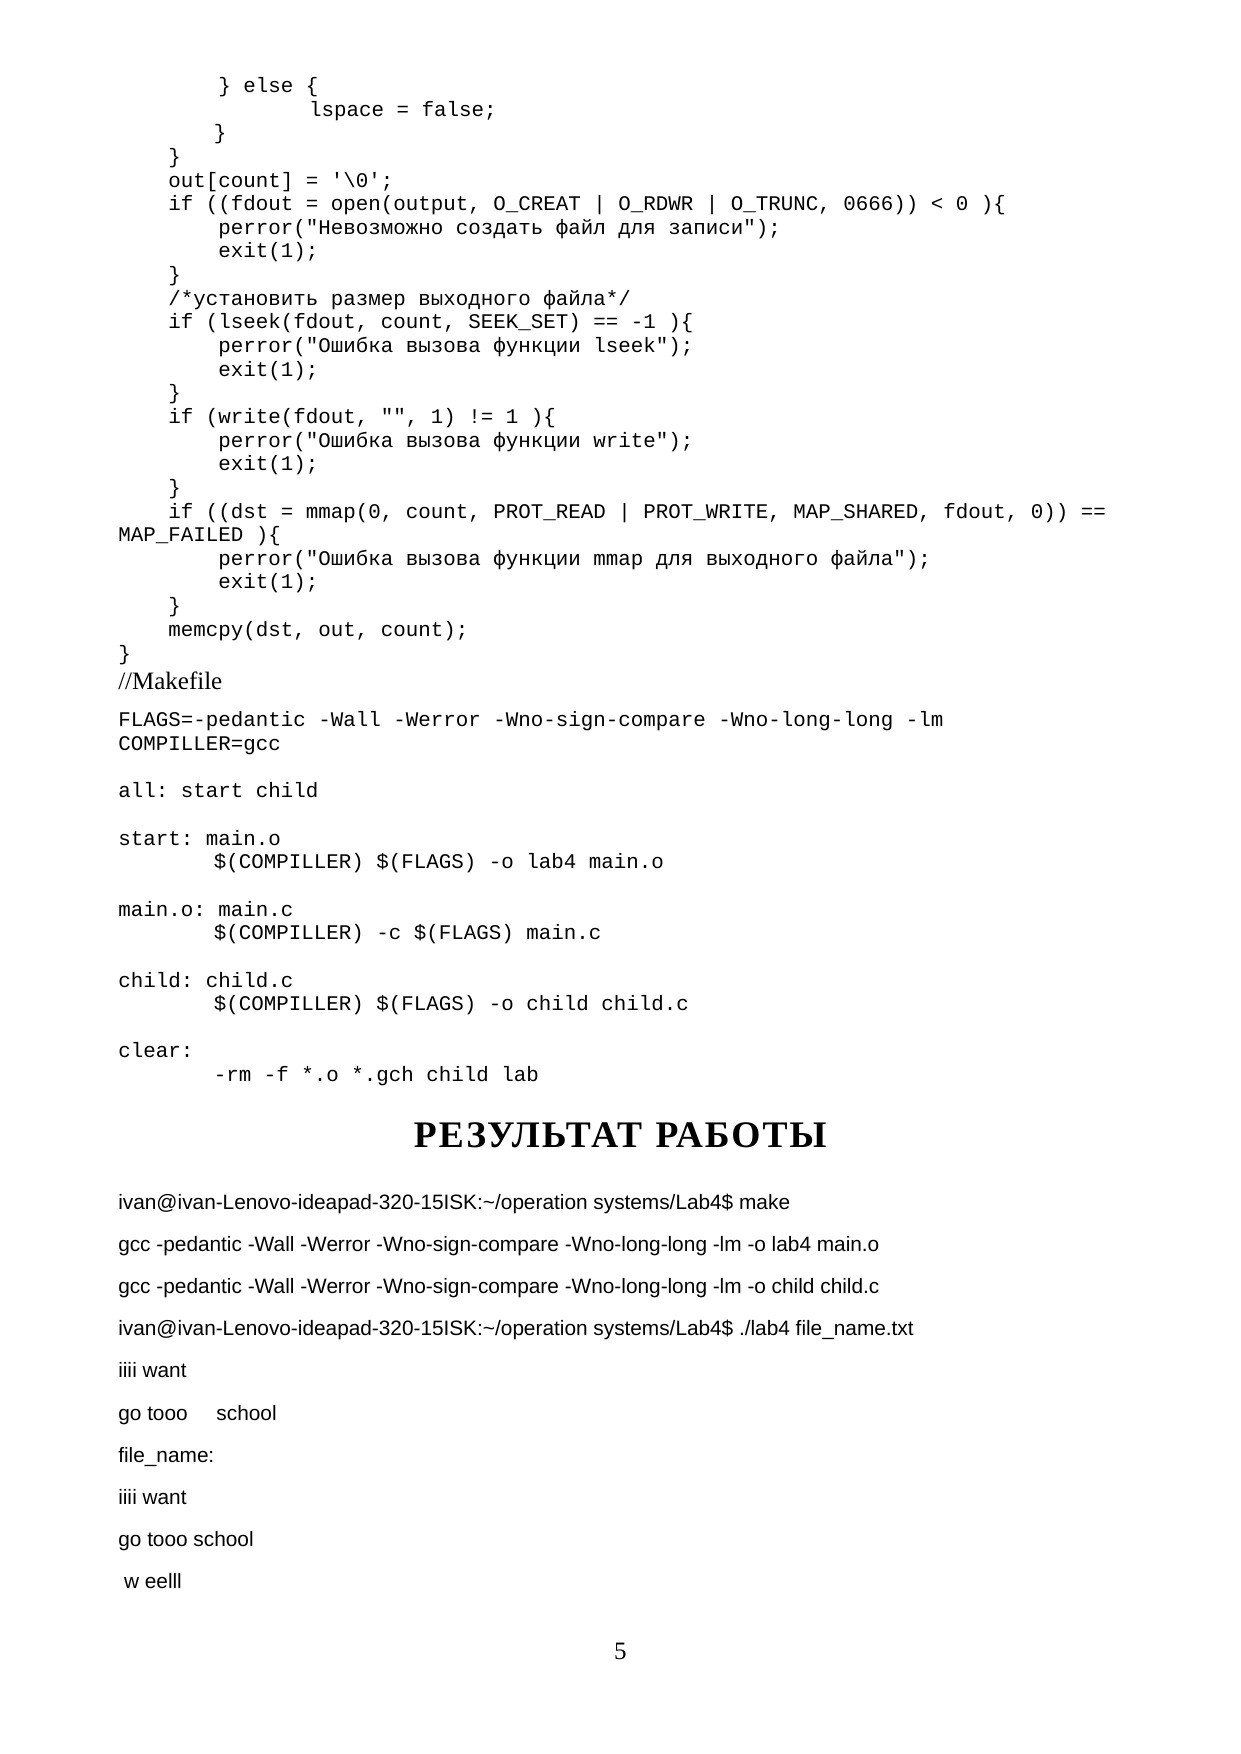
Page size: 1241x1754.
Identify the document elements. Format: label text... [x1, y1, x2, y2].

text if ((dst = mmap(0, count, PROT_READ | PROT_WRITE, MAP_SHARED, fdout, 0)) == MAP_FAILED ){ [118, 501, 1122, 548]
text if (write(fdout, "", 1) != 1 ){ [118, 406, 1122, 430]
text clear: [118, 1041, 1122, 1064]
text perror("Ошибка вызова функции lseek"); [118, 335, 1122, 359]
text lspace = false; [118, 99, 1122, 122]
text $(COMPILLER) -c $(FLAGS) main.c [118, 922, 1122, 946]
text gcc -pedantic -Wall -Werror -Wno-sign-compare -Wno-long-long -lm -o lab4 main.o [118, 1232, 1122, 1256]
text } [118, 382, 1122, 406]
text } [118, 595, 1122, 619]
text main.o: main.c [118, 899, 1122, 922]
text -rm -f *.o *.gch child lab [118, 1064, 1122, 1088]
text file_name: [118, 1442, 1122, 1466]
text ivan@ivan-Lenovo-ideapad-320-15ISK:~/operation systems/Lab4$ ./lab4 file_name.txt [118, 1316, 1122, 1340]
text //Makefile [118, 666, 1122, 695]
text } [118, 146, 1122, 169]
text iiii want [118, 1358, 1122, 1382]
text } else { [118, 75, 1122, 99]
text gcc -pedantic -Wall -Werror -Wno-sign-compare -Wno-long-long -lm -o child child.c [118, 1274, 1122, 1298]
text } [118, 477, 1122, 501]
text all: start child [118, 780, 1122, 804]
text exit(1); [118, 241, 1122, 264]
text /*установить размер выходного файла*/ [118, 288, 1122, 311]
text start: main.o [118, 828, 1122, 851]
text $(COMPILLER) $(FLAGS) -o lab4 main.o [118, 851, 1122, 875]
text iiii want [118, 1484, 1122, 1508]
text } [118, 264, 1122, 288]
text go tooo school [118, 1400, 1122, 1424]
text perror("Невозможно создать файл для записи"); [118, 217, 1122, 241]
text exit(1); [118, 572, 1122, 595]
text child: child.c [118, 969, 1122, 993]
text out[count] = '\0'; [118, 169, 1122, 193]
text if (lseek(fdout, count, SEEK_SET) == -1 ){ [118, 311, 1122, 335]
text } [118, 122, 1122, 146]
text ivan@ivan-Lenovo-ideapad-320-15ISK:~/operation systems/Lab4$ make [118, 1190, 1122, 1214]
text COMPILLER=gcc [118, 733, 1122, 757]
text if ((fdout = open(output, O_CREAT | O_RDWR | O_TRUNC, 0666)) < 0 ){ [118, 193, 1122, 217]
text perror("Ошибка вызова функции write"); [118, 430, 1122, 453]
text memcpy(dst, out, count); [118, 619, 1122, 642]
text go tooo school [118, 1527, 1122, 1551]
text exit(1); [118, 359, 1122, 382]
text $(COMPILLER) $(FLAGS) -o child child.c [118, 993, 1122, 1017]
text perror("Ошибка вызова функции mmap для выходного файла"); [118, 548, 1122, 572]
subtitle Результат работы [118, 1113, 1122, 1156]
text FLAGS=-pedantic -Wall -Werror -Wno-sign-compare -Wno-long-long -lm [118, 709, 1122, 733]
text } [118, 642, 1122, 666]
text w eelll [118, 1569, 1122, 1593]
text exit(1); [118, 453, 1122, 477]
